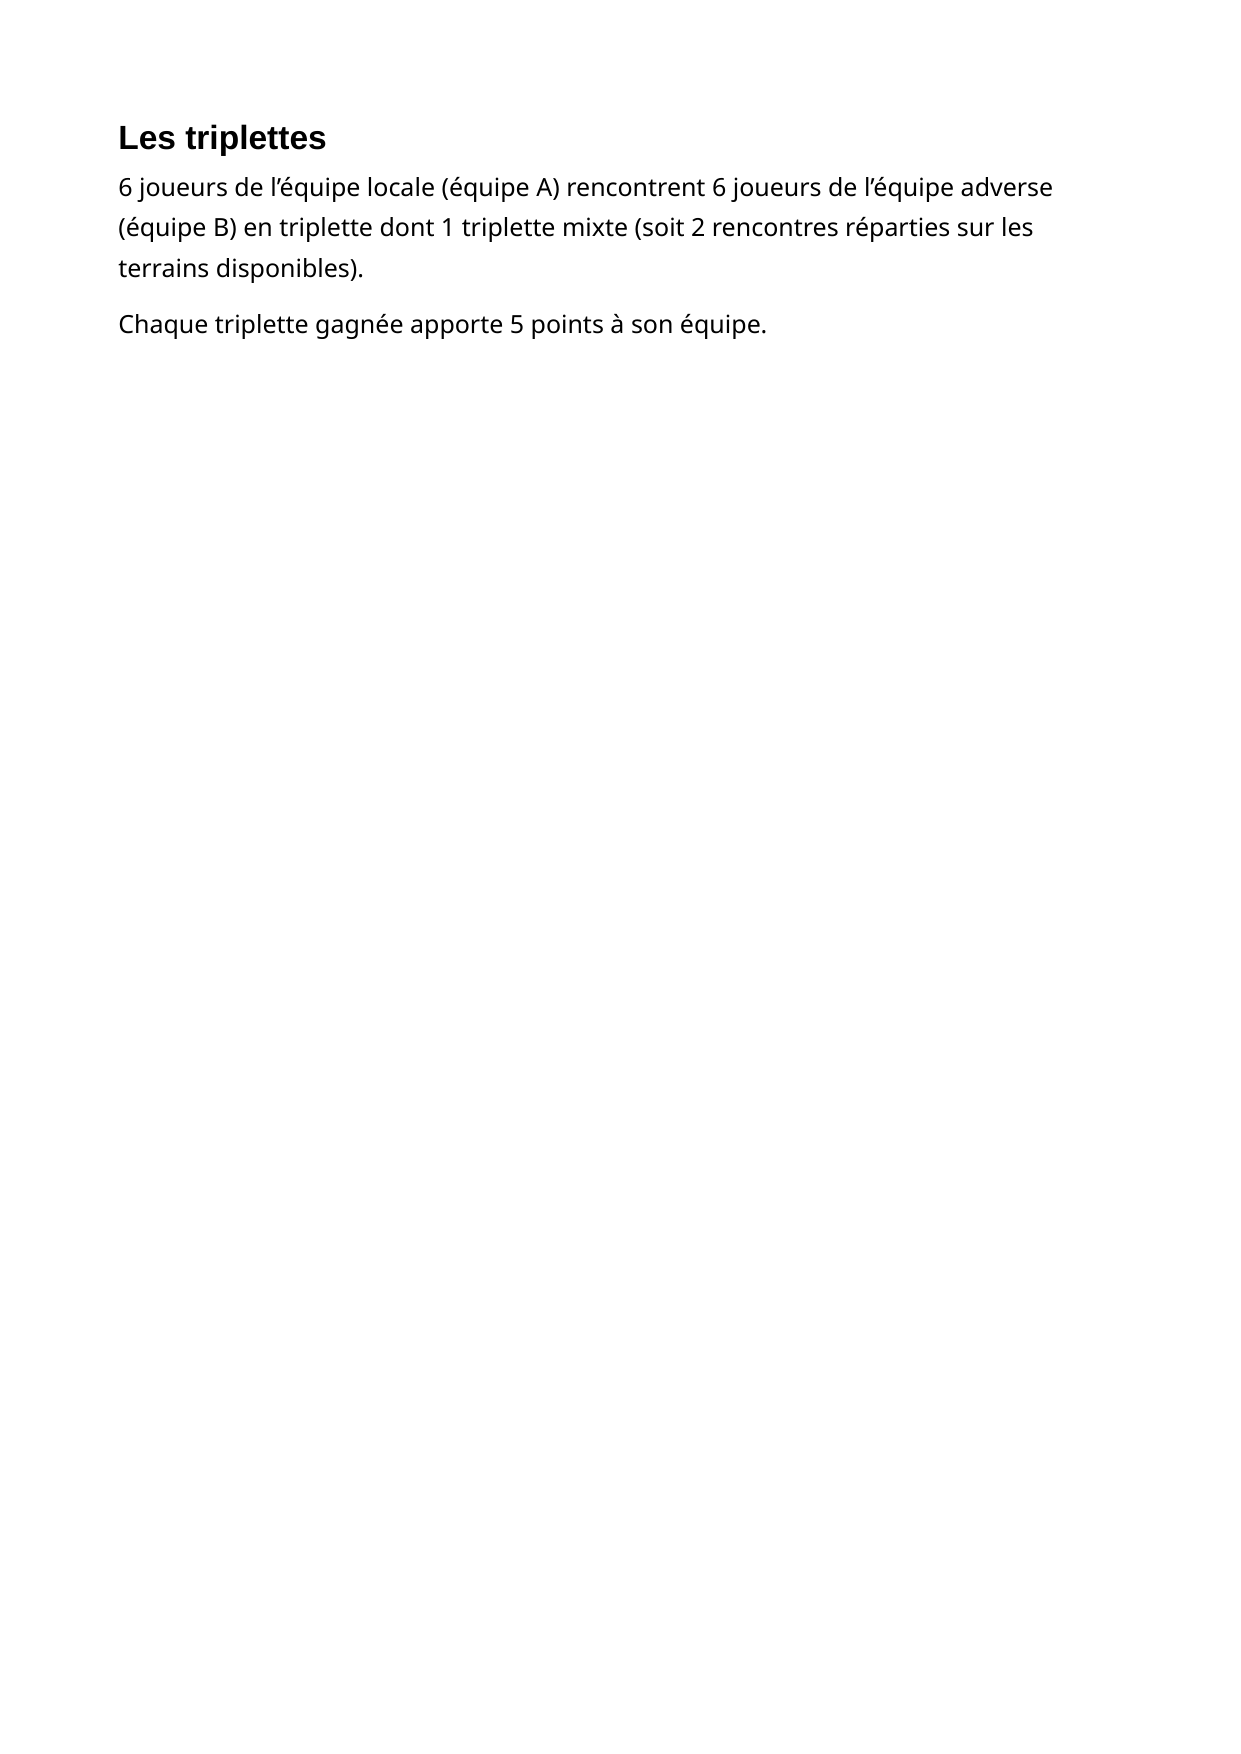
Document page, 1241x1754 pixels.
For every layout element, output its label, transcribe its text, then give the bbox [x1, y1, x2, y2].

subtitle Les triplettes [118, 118, 1122, 157]
text Chaque triplette gagnée apporte 5 points à son équipe. [118, 306, 1122, 340]
text 6 joueurs de l’équipe locale (équipe A) rencontrent 6 joueurs de l’équipe adverse (équipe B) en triplette dont 1 triplette mixte (soit 2 rencontres réparties sur les terrains disponibles). [118, 169, 1122, 285]
